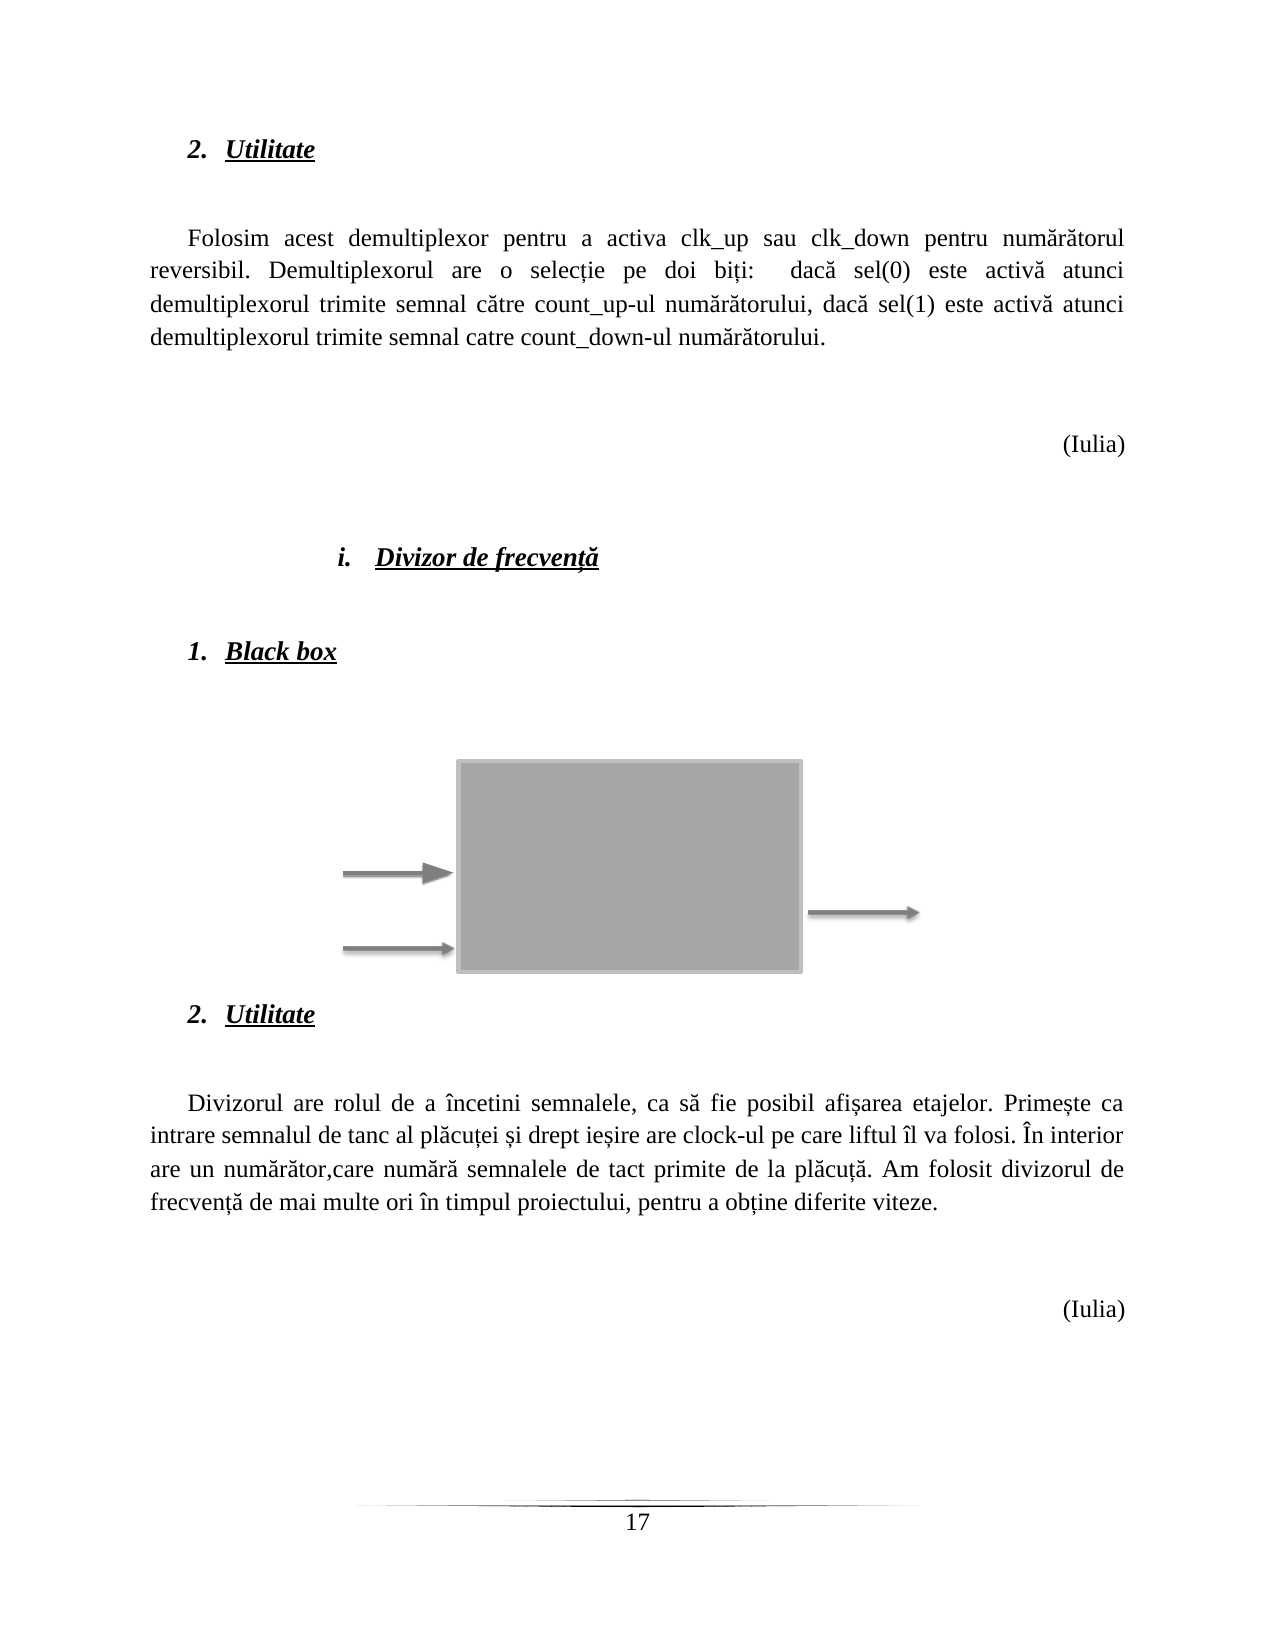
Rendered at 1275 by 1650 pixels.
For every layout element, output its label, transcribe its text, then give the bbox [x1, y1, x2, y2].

text (Iulia) [150, 1294, 1125, 1323]
subtitle Utilitate [187, 998, 1125, 1029]
subtitle Black box [187, 635, 1125, 666]
text (Iulia) [150, 429, 1125, 458]
text Folosim acest demultiplexor pentru a activa clk_up sau clk_down pentru numărătorul reversibil. Demultiplexorul are o selecție pe doi biți: dacă sel(0) este activă atunci demultiplexorul trimite semnal către count_up-ul numărătorului, dacă sel(1) este activă atunci demultiplexorul trimite semnal catre count_down-ul numărătorului. [150, 223, 1125, 350]
subtitle Divizor de frecvență [337, 541, 1125, 572]
subtitle Utilitate [187, 133, 1125, 164]
text Divizorul are rolul de a încetini semnalele, ca să fie posibil afișarea etajelor. Primește ca intrare semnalul de tanc al plăcuței și drept ieșire are clock-ul pe care liftul îl va folosi. În interior are un numărător,care numără semnalele de tact primite de la plăcuță. Am folosit divizorul de frecvență de mai multe ori în timpul proiectului, pentru a obține diferite viteze. [150, 1088, 1125, 1215]
